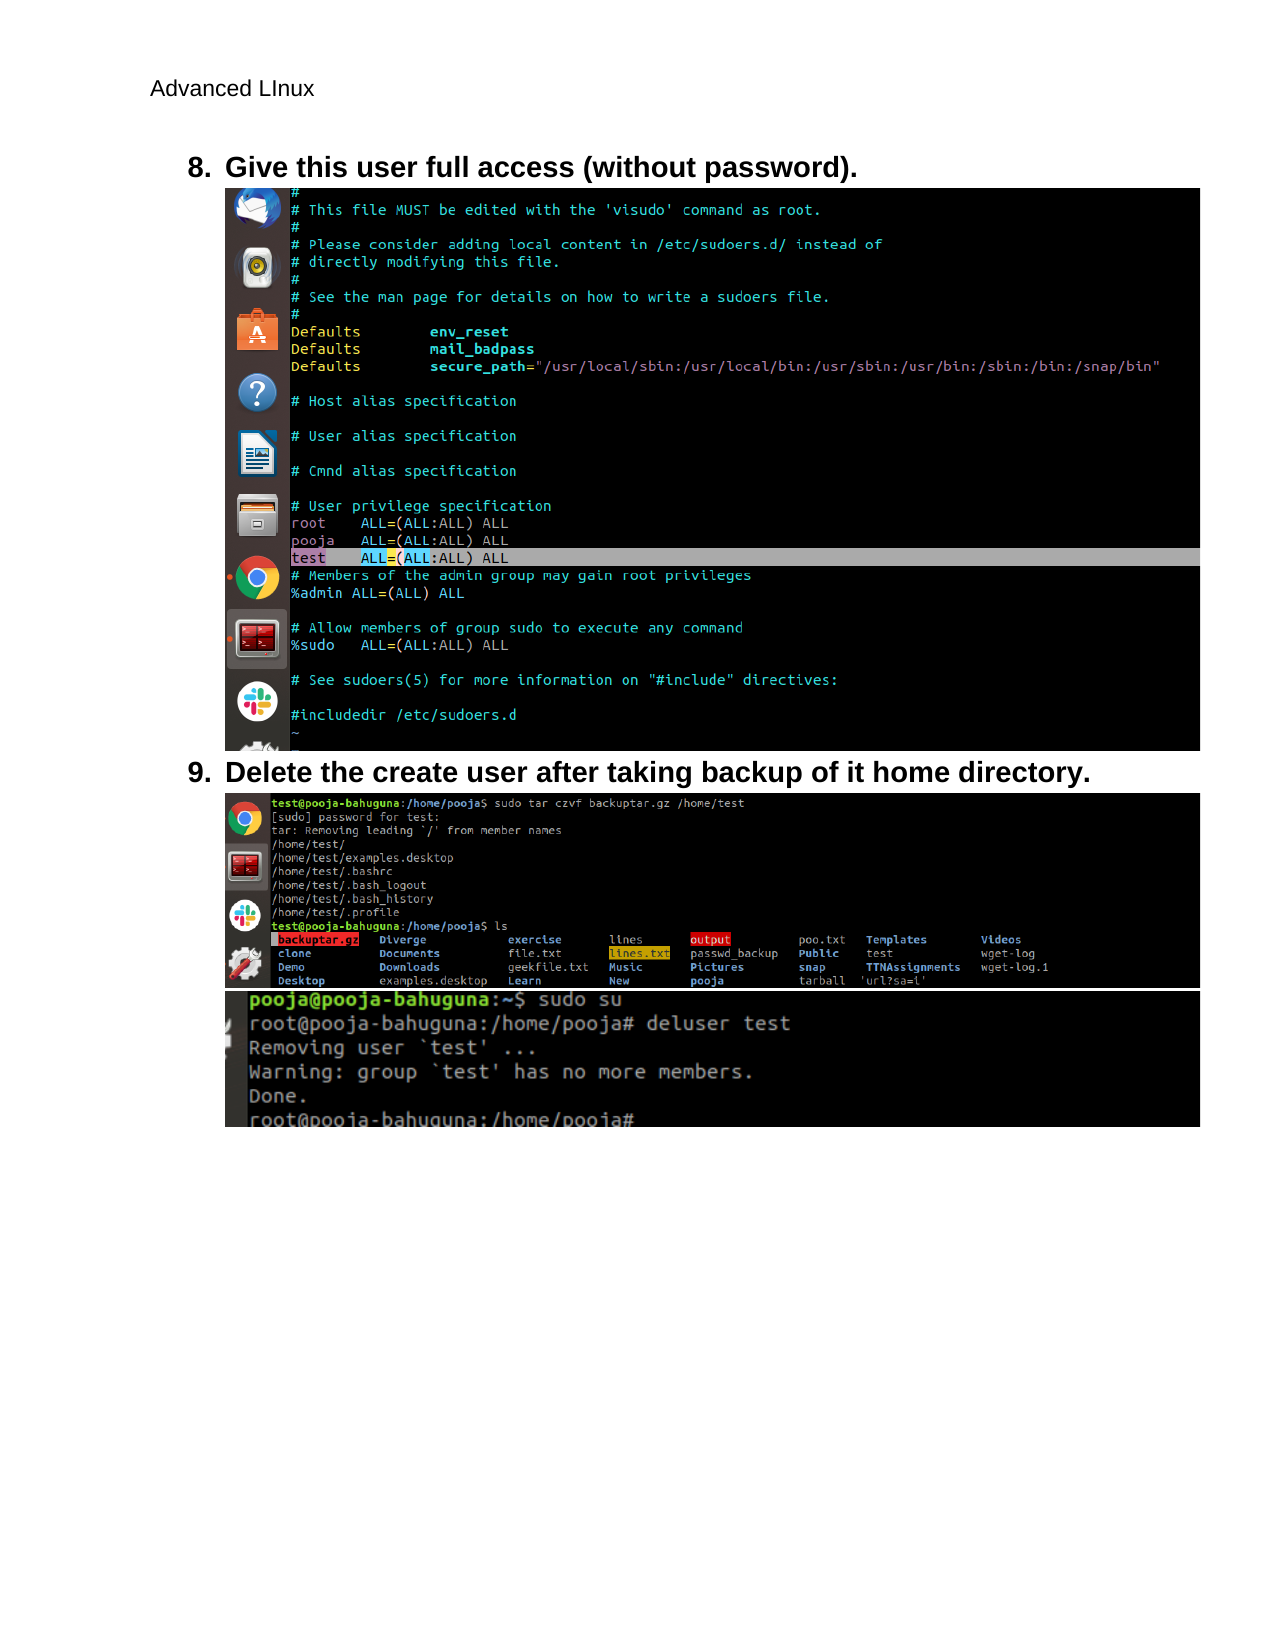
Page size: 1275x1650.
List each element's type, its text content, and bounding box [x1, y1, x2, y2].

picture [225, 188, 1200, 751]
list Delete the create user after taking backup of it home directory. [187, 755, 1125, 788]
picture [225, 991, 1200, 1127]
list Give this user full access (without password). [187, 150, 1125, 183]
picture [225, 793, 1200, 988]
